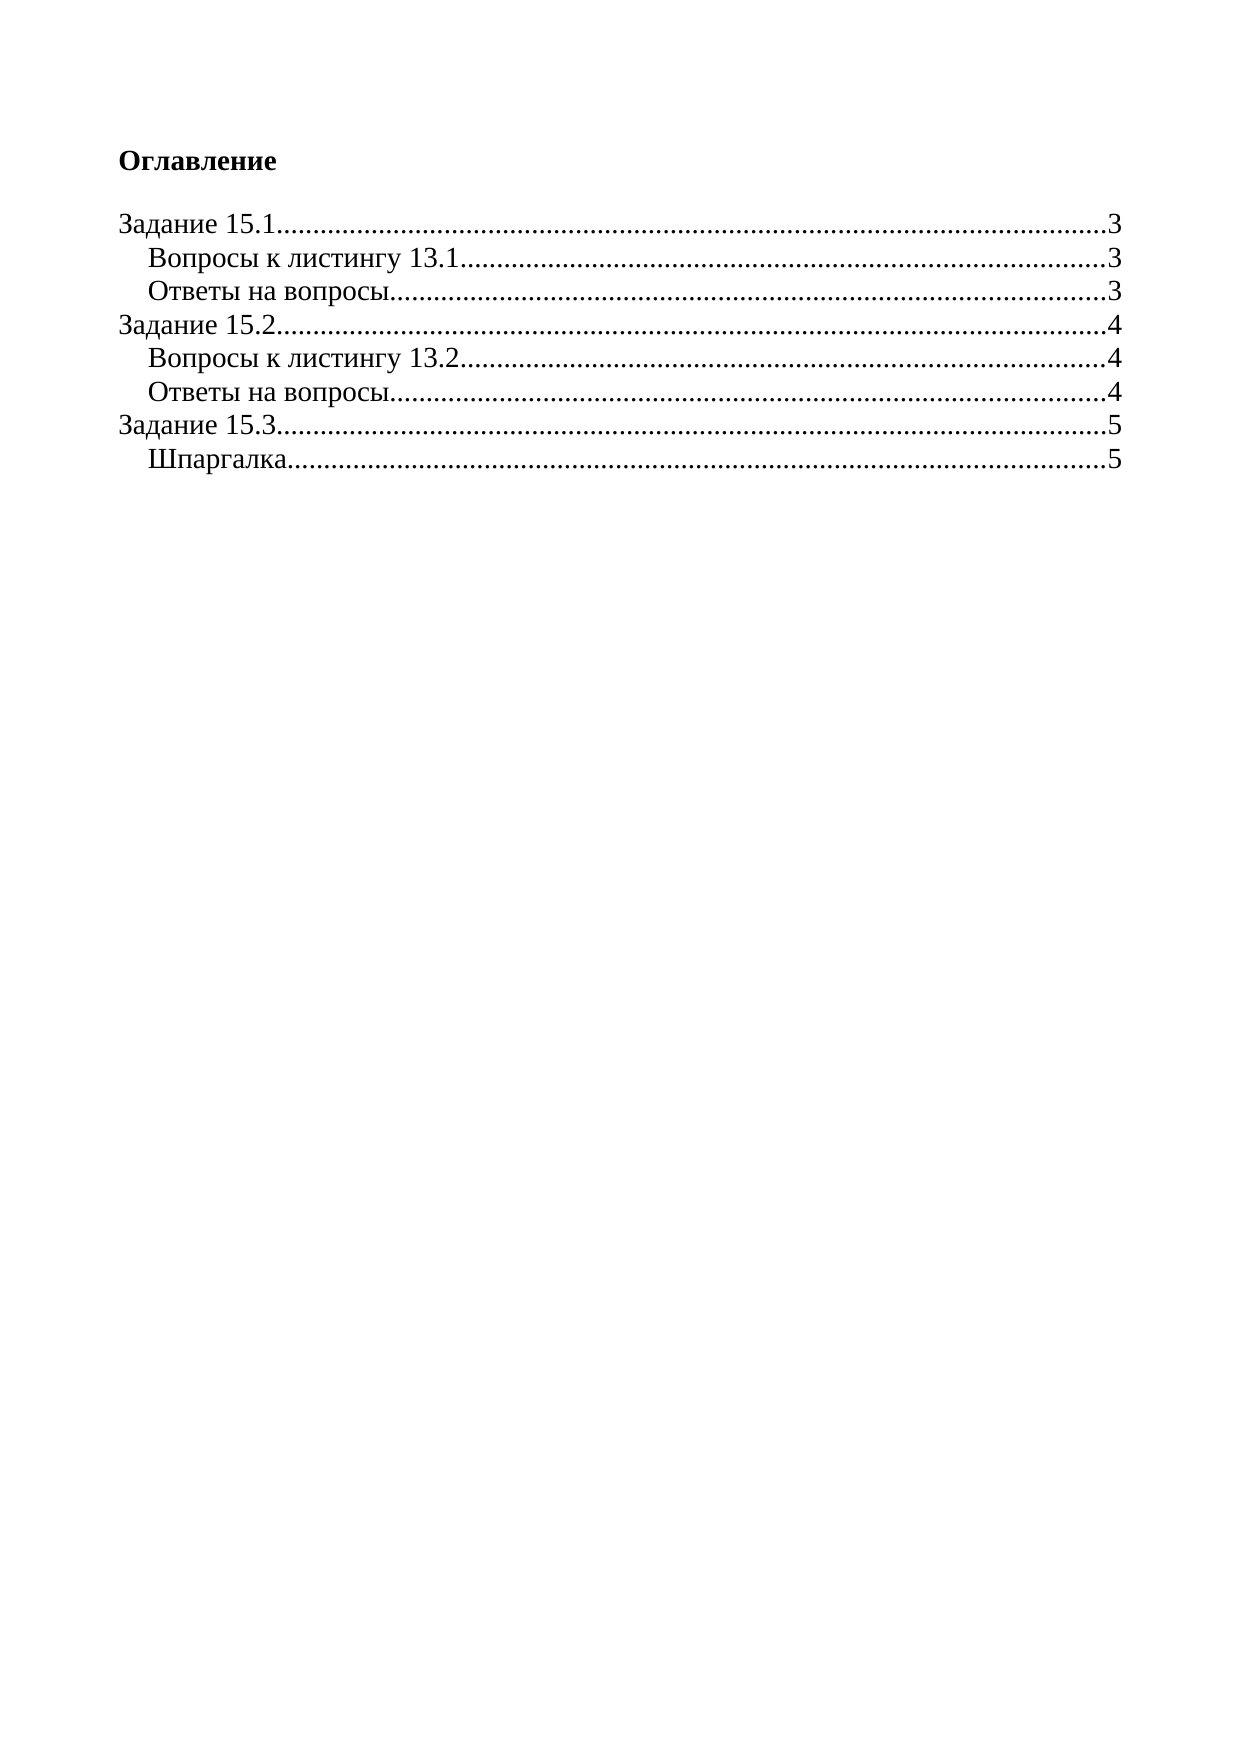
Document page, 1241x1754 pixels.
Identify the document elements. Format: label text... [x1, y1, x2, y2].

text Ответы на вопросы 3 [148, 273, 1122, 307]
text Вопросы к листингу 13.1 3 [148, 240, 1122, 273]
text Ответы на вопросы 4 [148, 374, 1122, 407]
text Задание 15.1 3 [118, 206, 1122, 240]
text Задание 15.3 5 [118, 407, 1122, 441]
text Задание 15.2 4 [118, 307, 1122, 340]
subtitle Оглавление [118, 143, 1122, 177]
text Шпаргалка 5 [148, 441, 1122, 474]
text Вопросы к листингу 13.2 4 [148, 340, 1122, 374]
